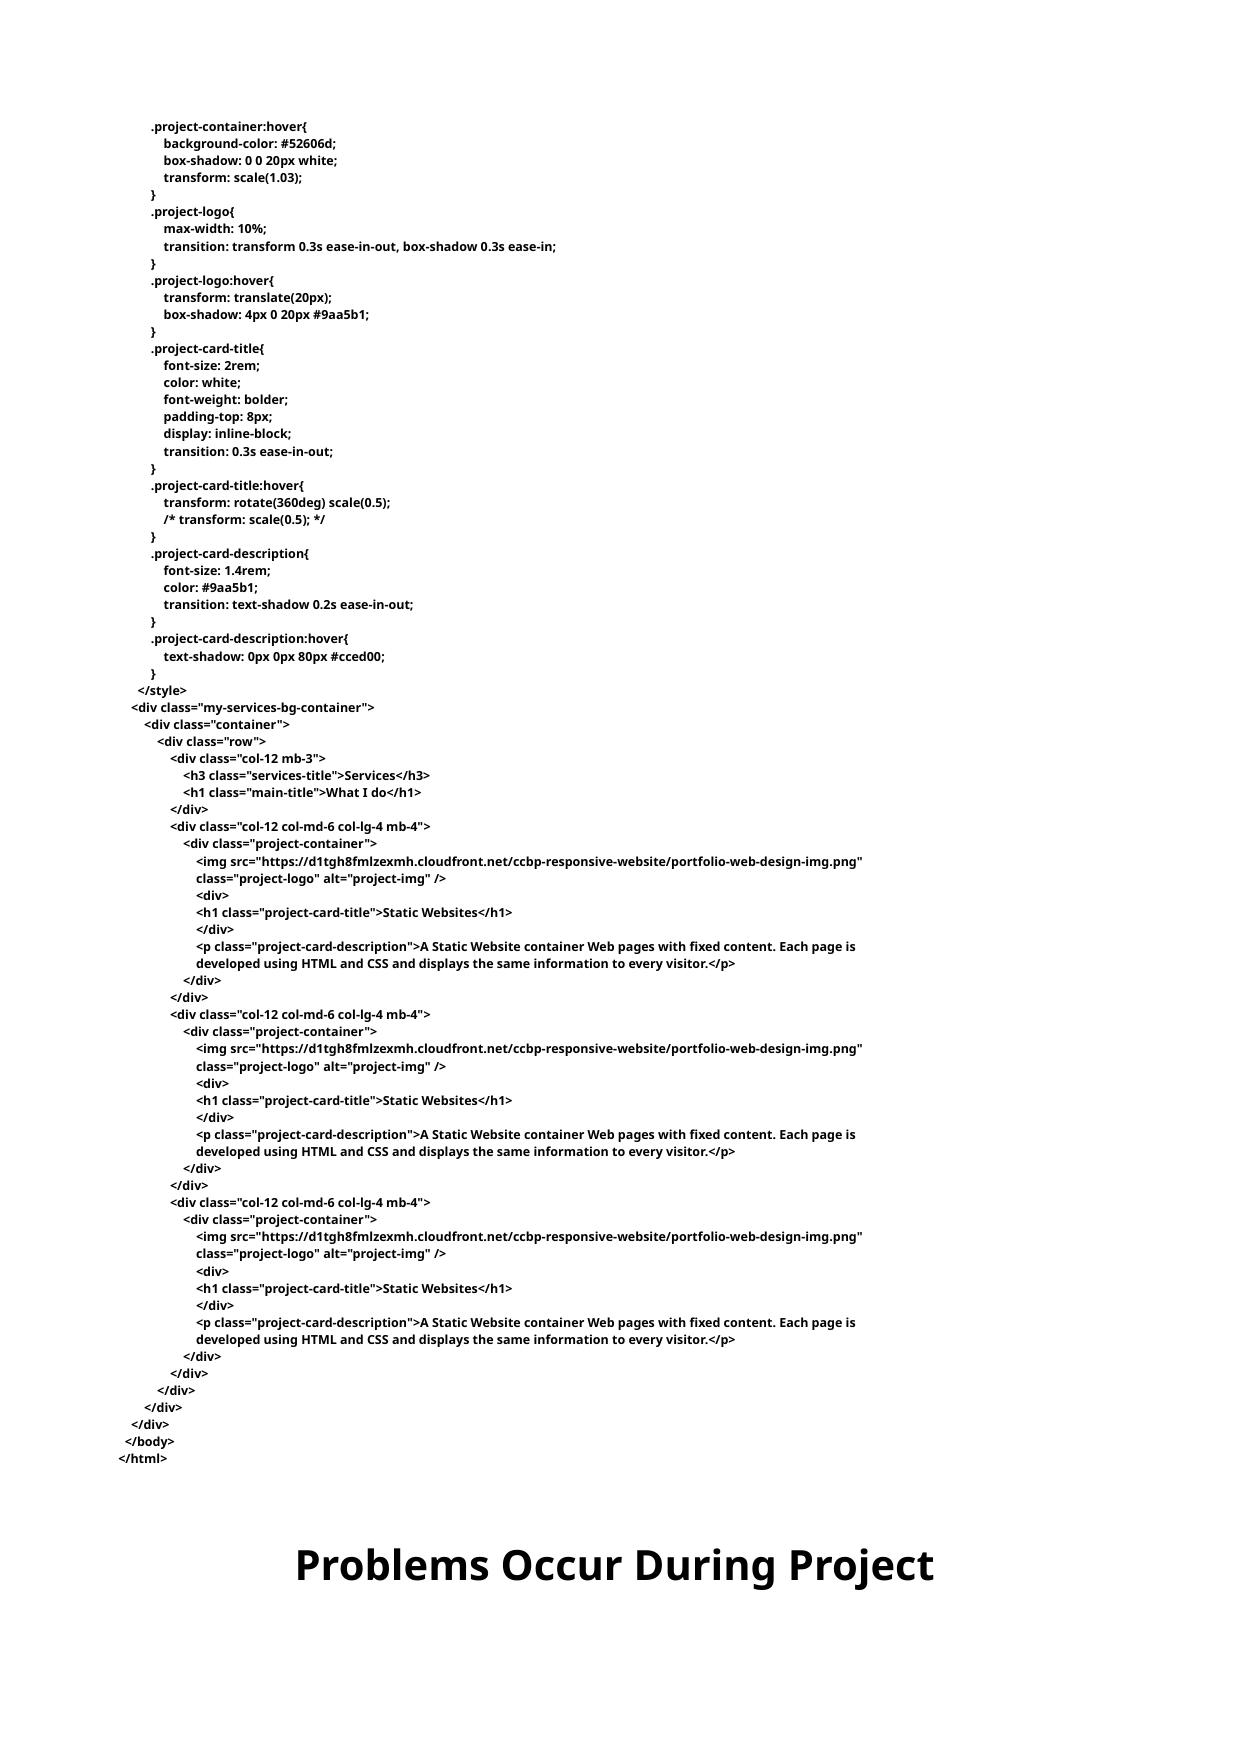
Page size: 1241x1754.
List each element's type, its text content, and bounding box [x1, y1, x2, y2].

text font-size: 2rem; [118, 357, 1122, 374]
text <p class="project-card-description">A Static Website container Web pages with fixed content. Each page is [118, 1314, 1122, 1331]
text .project-logo{ [118, 203, 1122, 221]
text } [118, 323, 1122, 340]
text .project-container:hover{ [118, 118, 1122, 135]
text developed using HTML and CSS and displays the same information to every visitor.</p> [118, 955, 1122, 972]
text class="project-logo" alt="project-img" /> [118, 870, 1122, 887]
text <div class="row"> [118, 733, 1122, 750]
text <div class="container"> [118, 716, 1122, 733]
text <p class="project-card-description">A Static Website container Web pages with fixed content. Each page is [118, 938, 1122, 955]
text box-shadow: 0 0 20px white; [118, 152, 1122, 169]
text transform: rotate(360deg) scale(0.5); [118, 494, 1122, 511]
text class="project-logo" alt="project-img" /> [118, 1246, 1122, 1263]
text </div> [118, 921, 1122, 938]
text .project-logo:hover{ [118, 272, 1122, 289]
text transition: transform 0.3s ease-in-out, box-shadow 0.3s ease-in; [118, 238, 1122, 255]
text </div> [118, 1365, 1122, 1382]
text </div> [118, 1109, 1122, 1126]
text } [118, 528, 1122, 545]
text .project-card-title{ [118, 340, 1122, 357]
text } [118, 665, 1122, 682]
text <div class="project-container"> [118, 1211, 1122, 1228]
text <div class="my-services-bg-container"> [118, 699, 1122, 716]
text } [118, 186, 1122, 203]
text transform: translate(20px); [118, 289, 1122, 306]
text transform: scale(1.03); [118, 169, 1122, 186]
text transition: 0.3s ease-in-out; [118, 443, 1122, 460]
text </div> [118, 1177, 1122, 1194]
text <h3 class="services-title">Services</h3> [118, 767, 1122, 784]
text display: inline-block; [118, 426, 1122, 443]
text developed using HTML and CSS and displays the same information to every visitor.</p> [118, 1331, 1122, 1348]
text </div> [118, 1382, 1122, 1399]
text <div class="project-container"> [118, 836, 1122, 853]
text color: #9aa5b1; [118, 579, 1122, 596]
text background-color: #52606d; [118, 135, 1122, 152]
text .project-card-description{ [118, 545, 1122, 562]
text </div> [118, 801, 1122, 818]
text </div> [118, 1416, 1122, 1433]
text font-size: 1.4rem; [118, 562, 1122, 579]
text font-weight: bolder; [118, 391, 1122, 408]
text box-shadow: 4px 0 20px #9aa5b1; [118, 306, 1122, 323]
text } [118, 460, 1122, 477]
text <h1 class="project-card-title">Static Websites</h1> [118, 1280, 1122, 1297]
text } [118, 613, 1122, 631]
text </div> [118, 1297, 1122, 1314]
text .project-card-title:hover{ [118, 477, 1122, 494]
text transition: text-shadow 0.2s ease-in-out; [118, 596, 1122, 613]
text <img src="https://d1tgh8fmlzexmh.cloudfront.net/ccbp-responsive-website/portfolio-web-design-img.png" [118, 1228, 1122, 1246]
text </div> [118, 972, 1122, 989]
text .project-card-description:hover{ [118, 631, 1122, 648]
text class="project-logo" alt="project-img" /> [118, 1058, 1122, 1075]
text <p class="project-card-description">A Static Website container Web pages with fixed content. Each page is [118, 1126, 1122, 1143]
text text-shadow: 0px 0px 80px #cced00; [118, 648, 1122, 665]
text </div> [118, 1160, 1122, 1177]
text <div class="col-12 col-md-6 col-lg-4 mb-4"> [118, 1006, 1122, 1023]
text color: white; [118, 374, 1122, 391]
text padding-top: 8px; [118, 408, 1122, 426]
text /* transform: scale(0.5); */ [118, 511, 1122, 528]
text <div> [118, 1263, 1122, 1280]
text <h1 class="main-title">What I do</h1> [118, 784, 1122, 801]
text <div> [118, 1075, 1122, 1092]
text <div class="col-12 mb-3"> [118, 750, 1122, 767]
text max-width: 10%; [118, 221, 1122, 238]
text <div class="col-12 col-md-6 col-lg-4 mb-4"> [118, 818, 1122, 836]
text </style> [118, 682, 1122, 699]
text } [118, 255, 1122, 272]
text </div> [118, 1348, 1122, 1365]
text </div> [118, 989, 1122, 1006]
text </html> [118, 1451, 1122, 1468]
text <div class="col-12 col-md-6 col-lg-4 mb-4"> [118, 1194, 1122, 1211]
text </div> [118, 1399, 1122, 1416]
text Problems Occur During Project [118, 1536, 1122, 1593]
text <img src="https://d1tgh8fmlzexmh.cloudfront.net/ccbp-responsive-website/portfolio-web-design-img.png" [118, 853, 1122, 870]
text developed using HTML and CSS and displays the same information to every visitor.</p> [118, 1143, 1122, 1160]
text <div class="project-container"> [118, 1023, 1122, 1041]
text <h1 class="project-card-title">Static Websites</h1> [118, 1092, 1122, 1109]
text <img src="https://d1tgh8fmlzexmh.cloudfront.net/ccbp-responsive-website/portfolio-web-design-img.png" [118, 1041, 1122, 1058]
text <div> [118, 887, 1122, 904]
text <h1 class="project-card-title">Static Websites</h1> [118, 904, 1122, 921]
text </body> [118, 1433, 1122, 1451]
